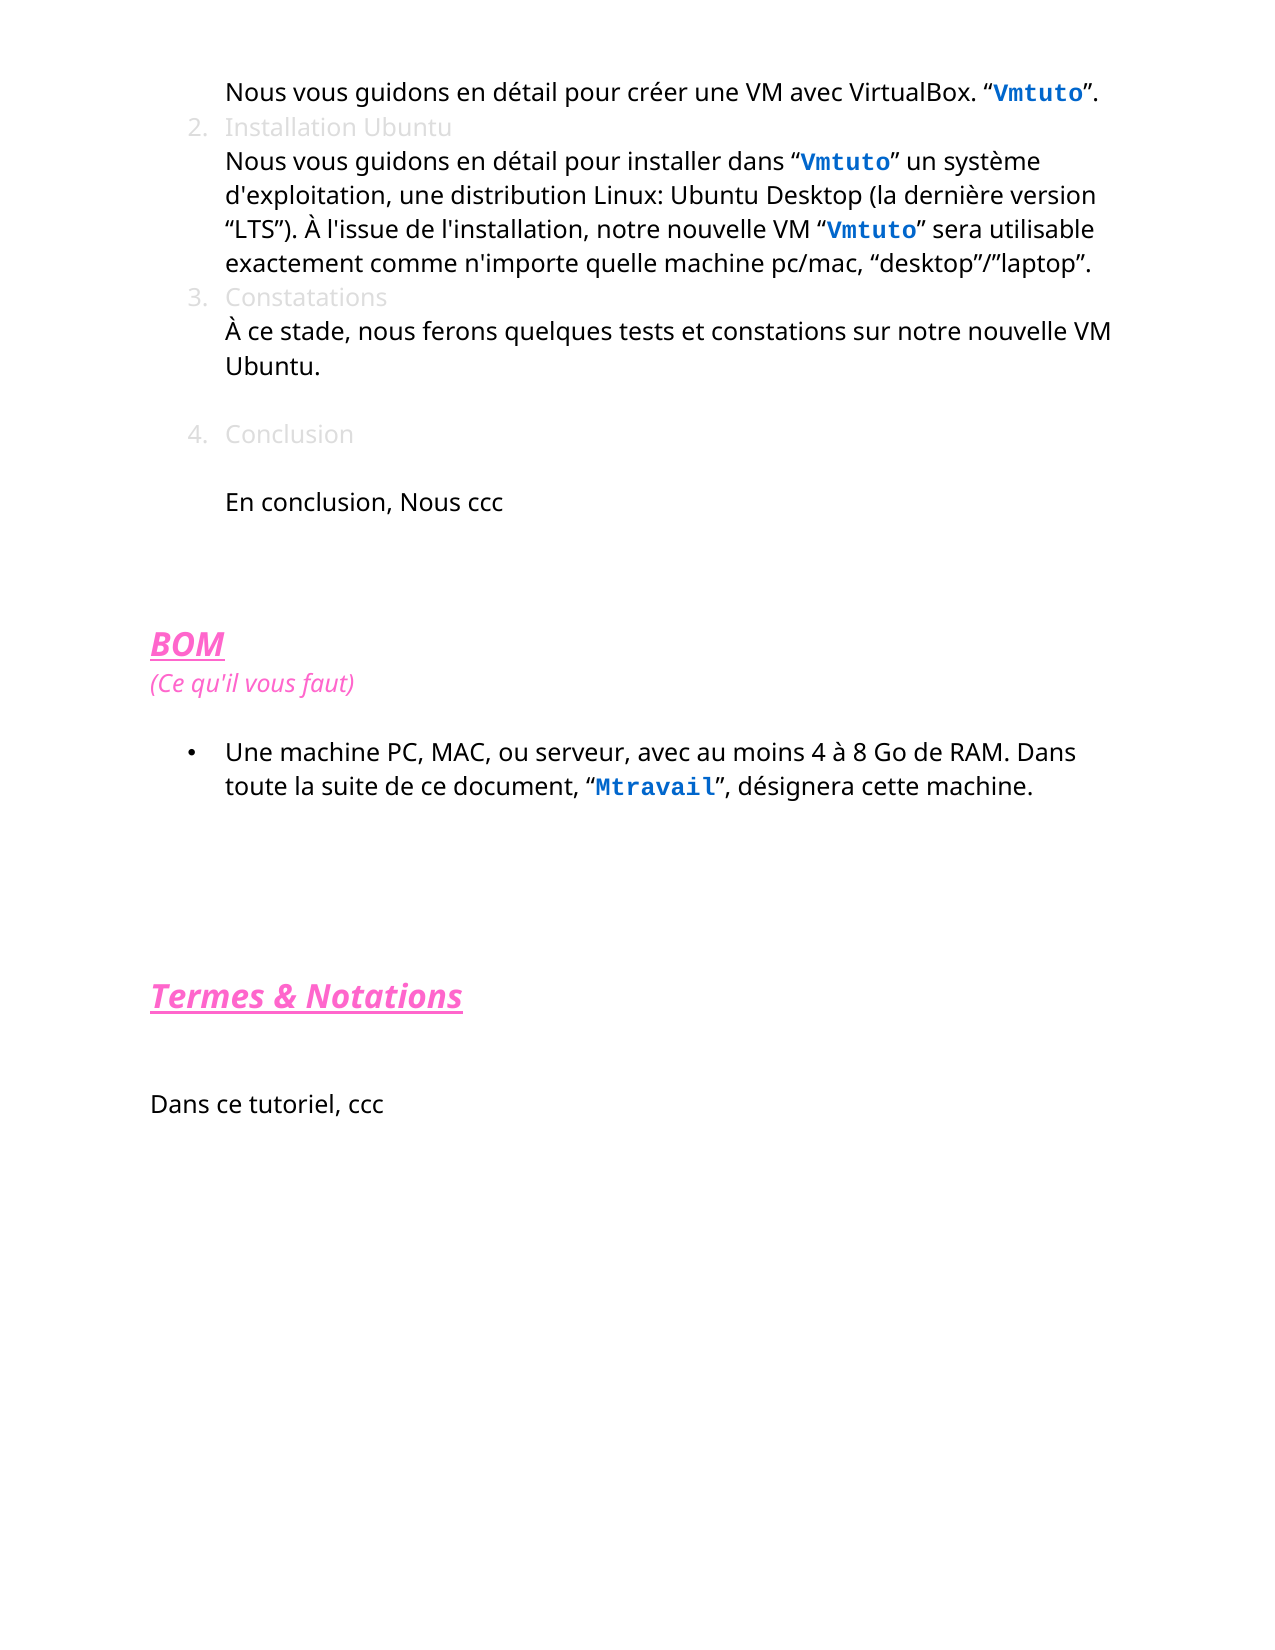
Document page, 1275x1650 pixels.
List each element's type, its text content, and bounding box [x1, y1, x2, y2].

text (Ce qu'il vous faut) [150, 666, 1125, 700]
list Nous vous guidons en détail pour créer une VM avec VirtualBox. “Vmtuto”. [187, 75, 1125, 109]
list À ce stade, nous ferons quelques tests et constations sur notre nouvelle VM Ubuntu. [187, 314, 1125, 382]
list Nous vous guidons en détail pour installer dans “Vmtuto” un système d'exploitation, une distribution Linux: Ubuntu Desktop (la dernière version “LTS”). À l'issue de l'installation, notre nouvelle VM “Vmtuto” sera utilisable exactement comme n'importe quelle machine pc/mac, “desktop”/”laptop”. [187, 143, 1125, 280]
text Dans ce tutoriel, ccc [150, 1086, 1125, 1120]
list Constatations [187, 280, 1125, 314]
text Termes & Notations [150, 973, 1125, 1018]
text BOM [150, 621, 1125, 666]
list Conclusion [187, 416, 1125, 450]
list Installation Ubuntu [187, 109, 1125, 143]
list Une machine PC, MAC, ou serveur, avec au moins 4 à 8 Go de RAM. Dans toute la suite de ce document, “Mtravail”, désignera cette machine. [187, 734, 1125, 802]
list En conclusion, Nous ccc [187, 484, 1125, 518]
